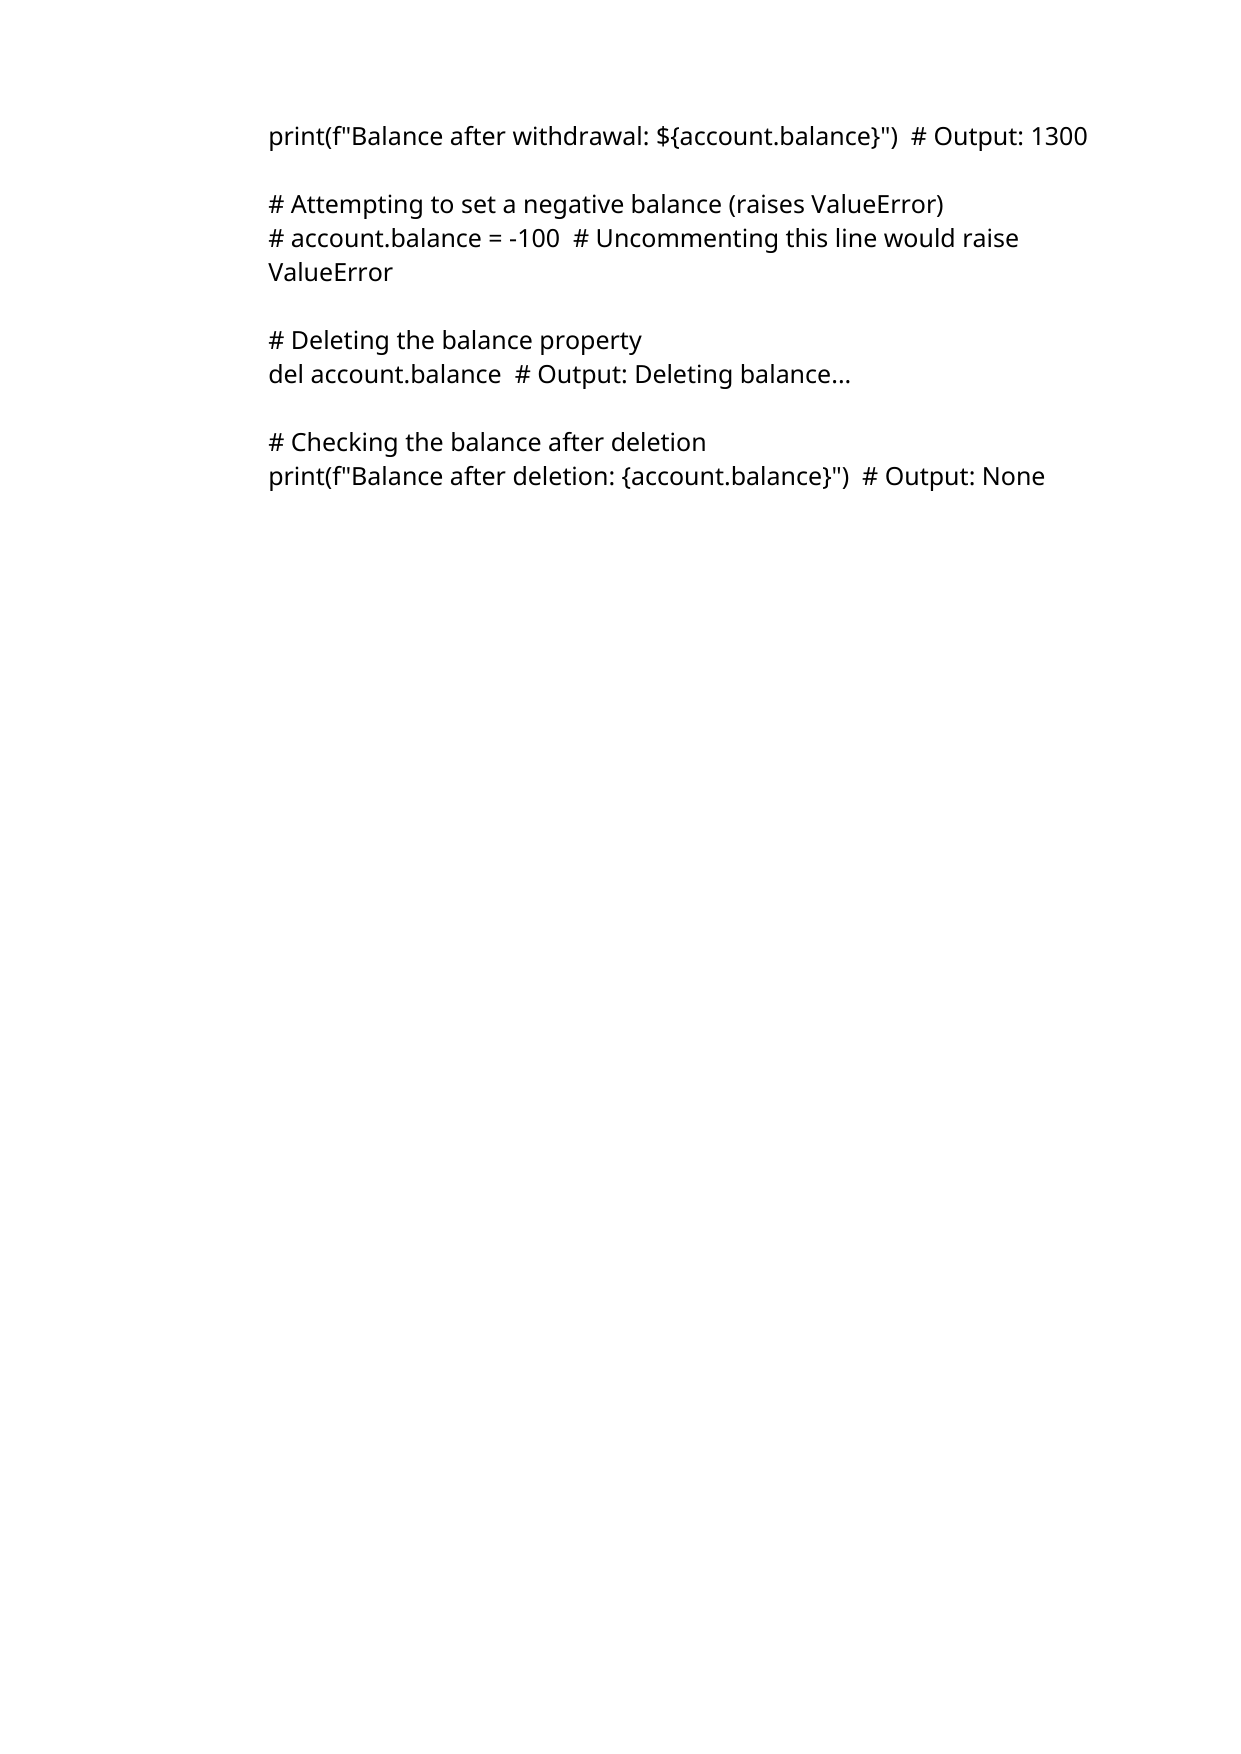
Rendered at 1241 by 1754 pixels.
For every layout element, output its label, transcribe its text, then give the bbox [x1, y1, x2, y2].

text del account.balance # Output: Deleting balance... [268, 357, 1122, 391]
text print(f"Balance after deletion: {account.balance}") # Output: None [268, 459, 1122, 493]
text # Deleting the balance property [268, 322, 1122, 357]
text # account.balance = -100 # Uncommenting this line would raise ValueError [268, 220, 1122, 288]
text # Checking the balance after deletion [268, 425, 1122, 459]
text print(f"Balance after withdrawal: ${account.balance}") # Output: 1300 [268, 118, 1122, 152]
text # Attempting to set a negative balance (raises ValueError) [268, 186, 1122, 220]
